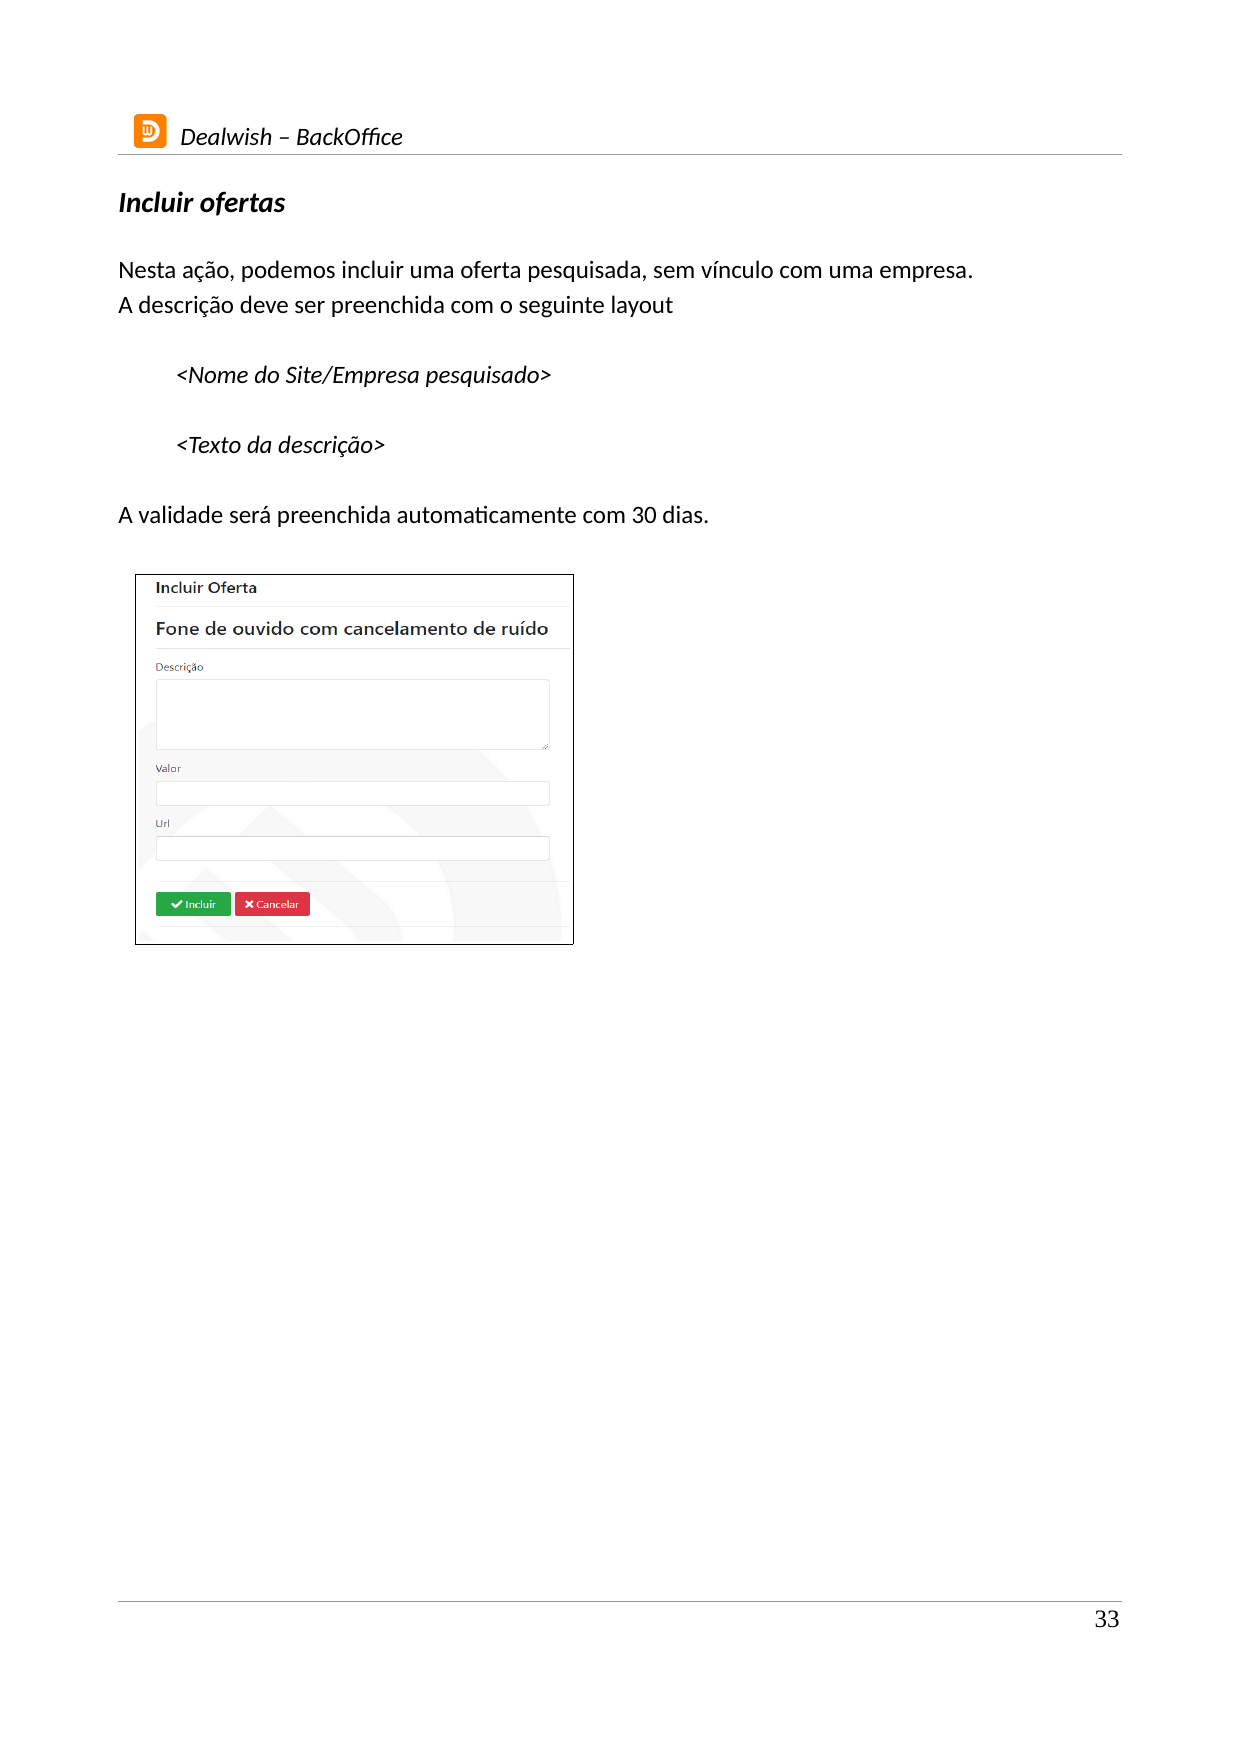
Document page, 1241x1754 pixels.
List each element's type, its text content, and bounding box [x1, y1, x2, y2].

text Nesta ação, podemos incluir uma oferta pesquisada, sem vínculo com uma empresa. [118, 255, 1122, 285]
text A descrição deve ser preenchida com o seguinte layout [118, 290, 1122, 320]
text A validade será preenchida automaticamente com 30 dias. [118, 500, 1122, 530]
picture [133, 114, 167, 148]
subtitle Incluir ofertas [118, 184, 1122, 220]
text <Texto da descrição> [118, 430, 1122, 460]
picture [138, 576, 571, 941]
text <Nome do Site/Empresa pesquisado> [118, 360, 1122, 390]
